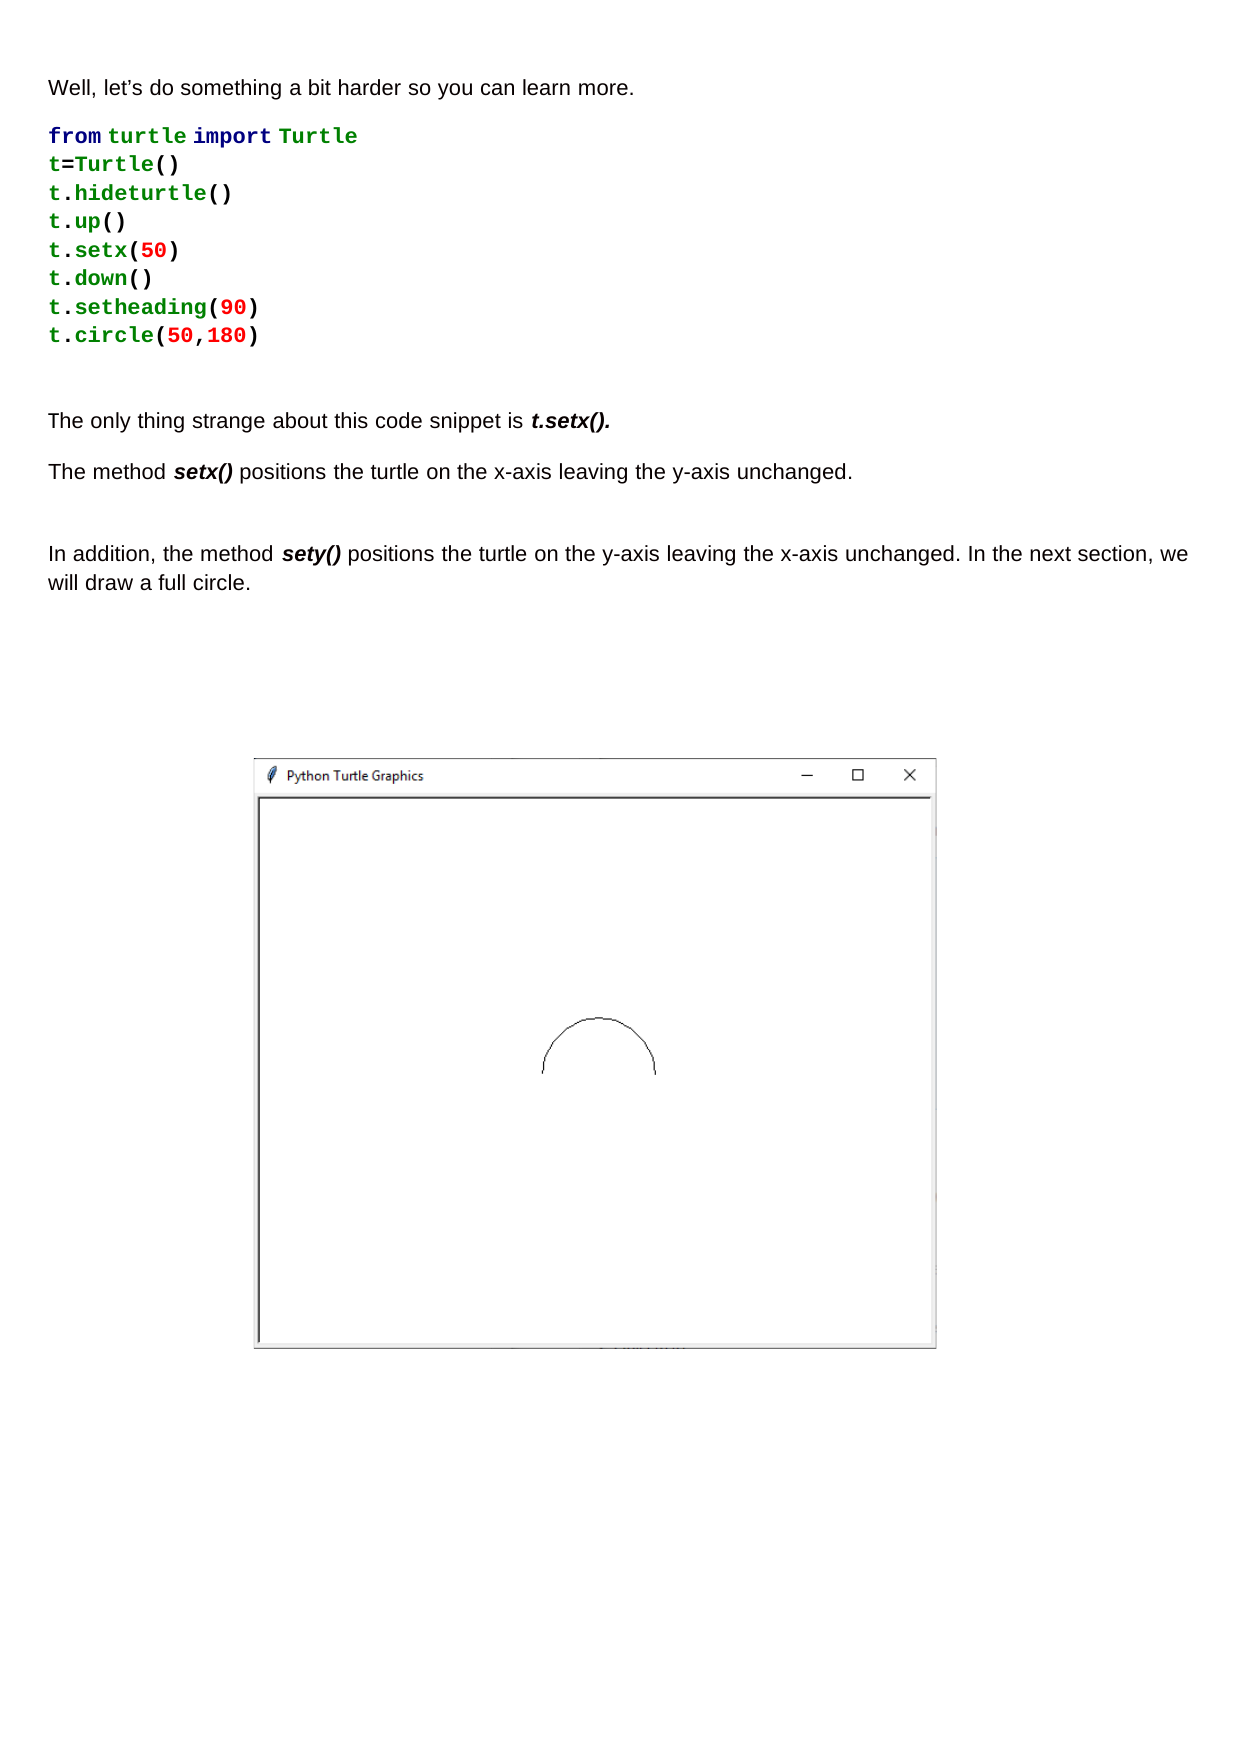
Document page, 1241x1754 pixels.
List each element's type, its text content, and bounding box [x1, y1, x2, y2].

text t.setx(50) [48, 239, 1192, 264]
text t.down() [48, 267, 1192, 292]
text In addition, the method sety() positions the turtle on the y-axis leaving the x-axis unchanged. In the next section, we will draw a full circle. [48, 541, 1192, 595]
text The method setx() positions the turtle on the x-axis leaving the y-axis unchanged. [48, 459, 1194, 484]
text t.up() [48, 211, 1192, 235]
text from turtle import Turtle [48, 125, 1192, 149]
text t.circle(50,180) [48, 324, 1192, 349]
text t.hideturtle() [48, 182, 1192, 207]
text t=Turtle() [48, 154, 1192, 178]
picture [253, 758, 937, 1349]
text t.setheading(90) [48, 296, 1192, 321]
text The only thing strange about this code snippet is t.setx(). [48, 406, 1192, 434]
text Well, let’s do something a bit harder so you can learn more. [48, 75, 1192, 100]
